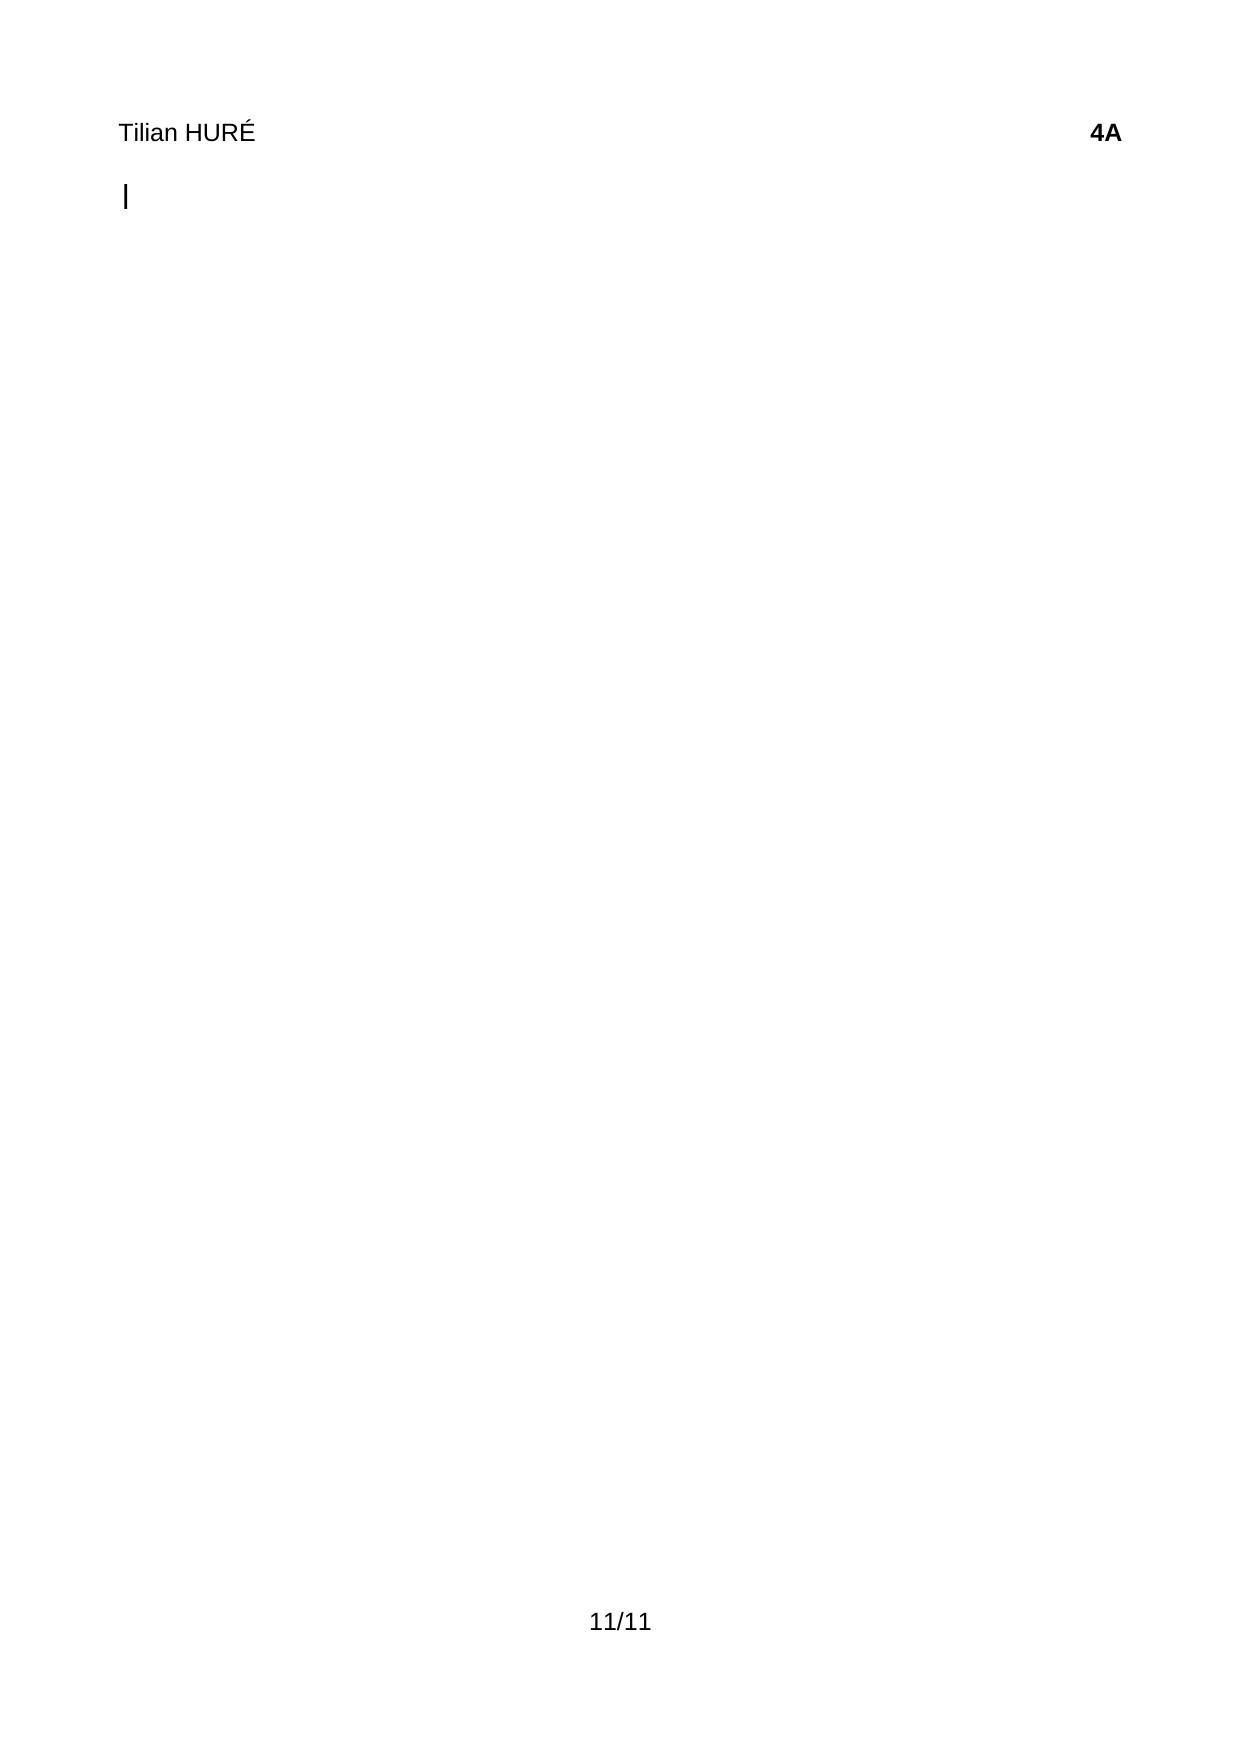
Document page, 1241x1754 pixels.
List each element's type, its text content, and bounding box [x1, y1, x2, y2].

text | [118, 176, 1122, 210]
